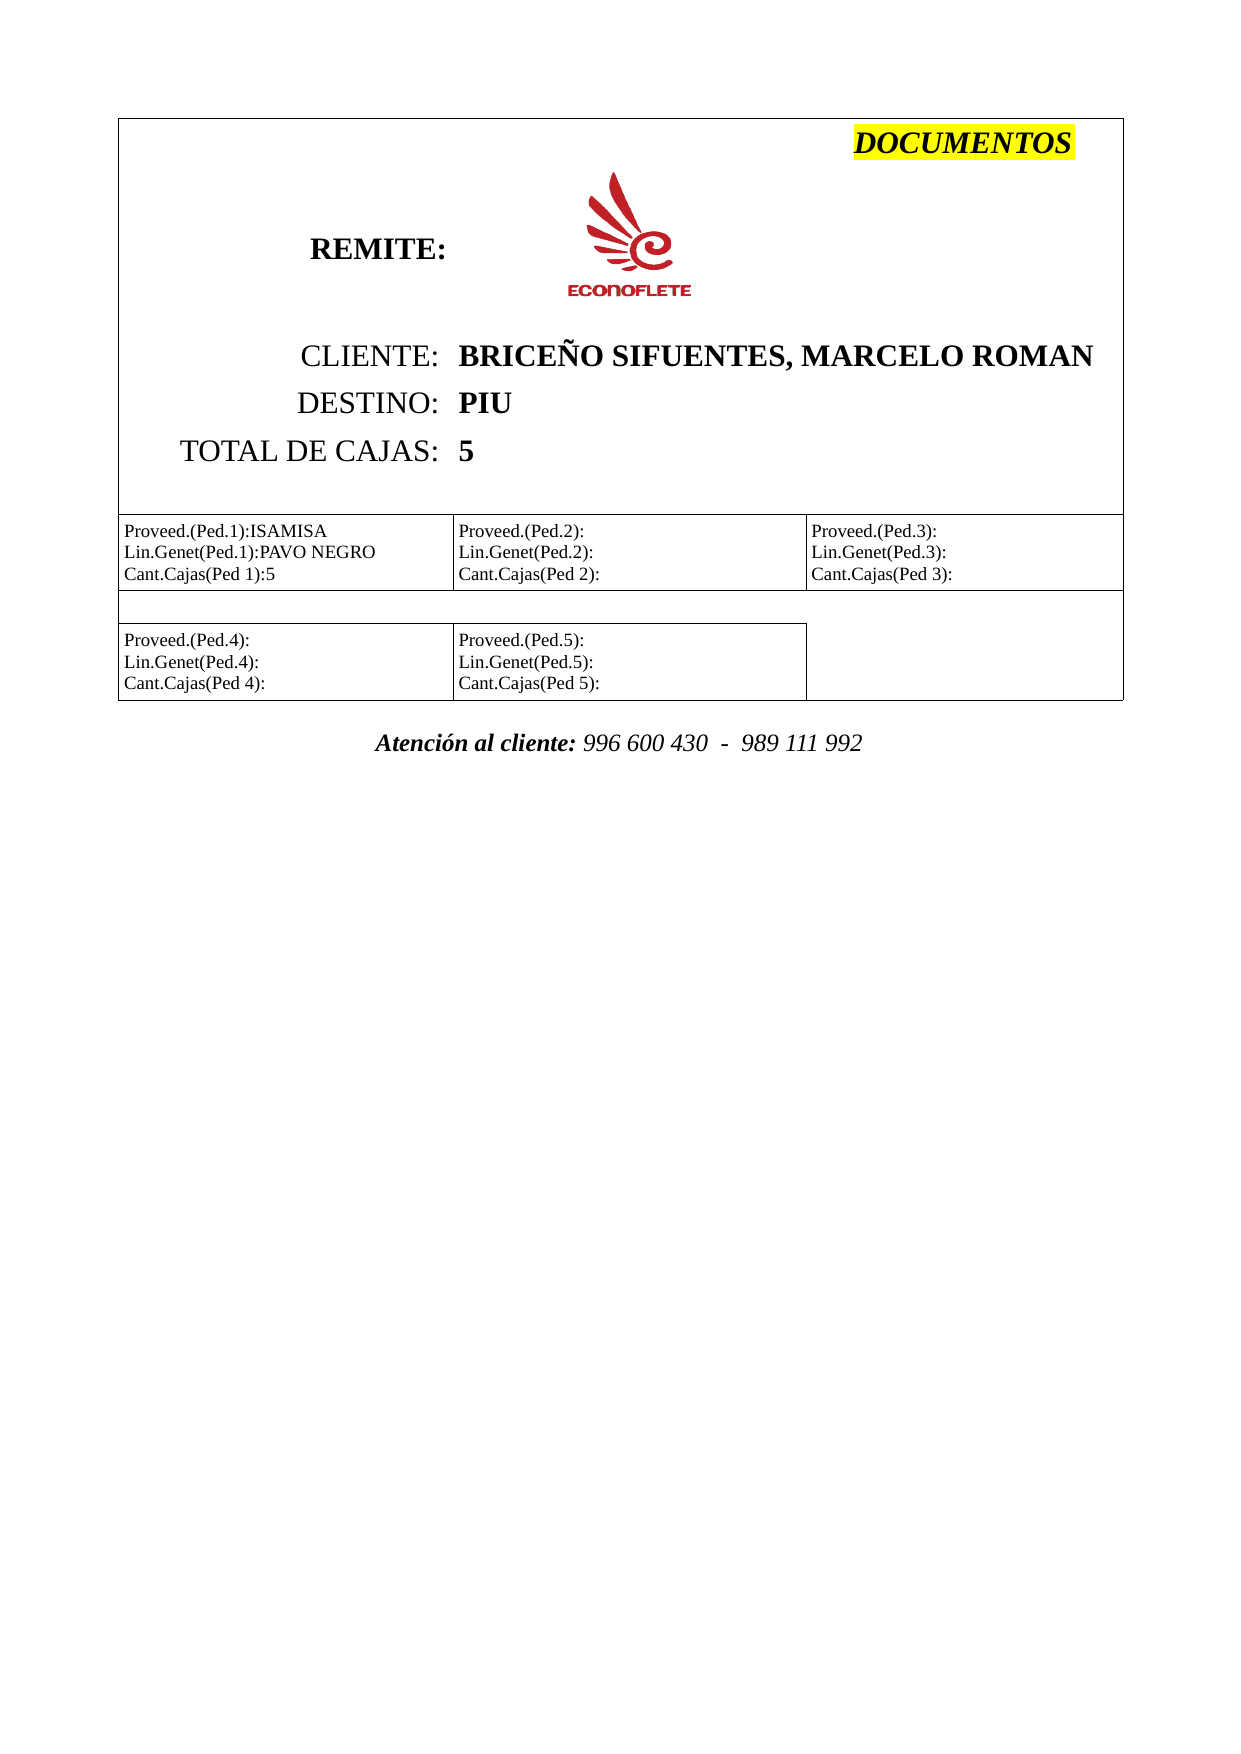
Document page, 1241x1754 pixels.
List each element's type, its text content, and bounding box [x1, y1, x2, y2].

table_header [119, 119, 453, 166]
table_cell [806, 166, 1123, 332]
picture [552, 171, 707, 297]
table_cell [453, 474, 806, 514]
table_cell TOTAL DE CAJAS: [119, 426, 453, 474]
table_cell [806, 474, 1123, 514]
table_cell BRICEÑO SIFUENTES, MARCELO ROMAN [453, 332, 1123, 379]
table_cell CLIENTE: [119, 332, 453, 379]
table_cell Proveed.(Ped.1):ISAMISA Lin.Genet(Ped.1):PAVO NEGRO Cant.Cajas(Ped 1):5 [119, 515, 453, 590]
table_cell Proveed.(Ped.3): Lin.Genet(Ped.3): Cant.Cajas(Ped 3): [807, 515, 1123, 590]
table_cell [806, 379, 1123, 426]
text Atención al cliente: 996 600 430 - 989 111 992 [118, 728, 1122, 757]
table_cell [119, 591, 453, 623]
table_cell [807, 623, 1123, 699]
table_cell 5 [453, 426, 1123, 474]
table_cell PIU [453, 379, 806, 426]
table_cell [453, 166, 806, 332]
table_cell Proveed.(Ped.2): Lin.Genet(Ped.2): Cant.Cajas(Ped 2): [454, 515, 806, 590]
table_cell [119, 474, 453, 514]
table_cell [806, 591, 1123, 623]
table_cell [453, 591, 806, 623]
table_header [453, 119, 806, 166]
table_cell REMITE: [119, 166, 453, 332]
table_cell Proveed.(Ped.4): Lin.Genet(Ped.4): Cant.Cajas(Ped 4): [119, 624, 453, 699]
table_header DOCUMENTOS [806, 119, 1123, 166]
table_cell Proveed.(Ped.5): Lin.Genet(Ped.5): Cant.Cajas(Ped 5): [454, 624, 806, 699]
table_cell DESTINO: [119, 379, 453, 426]
